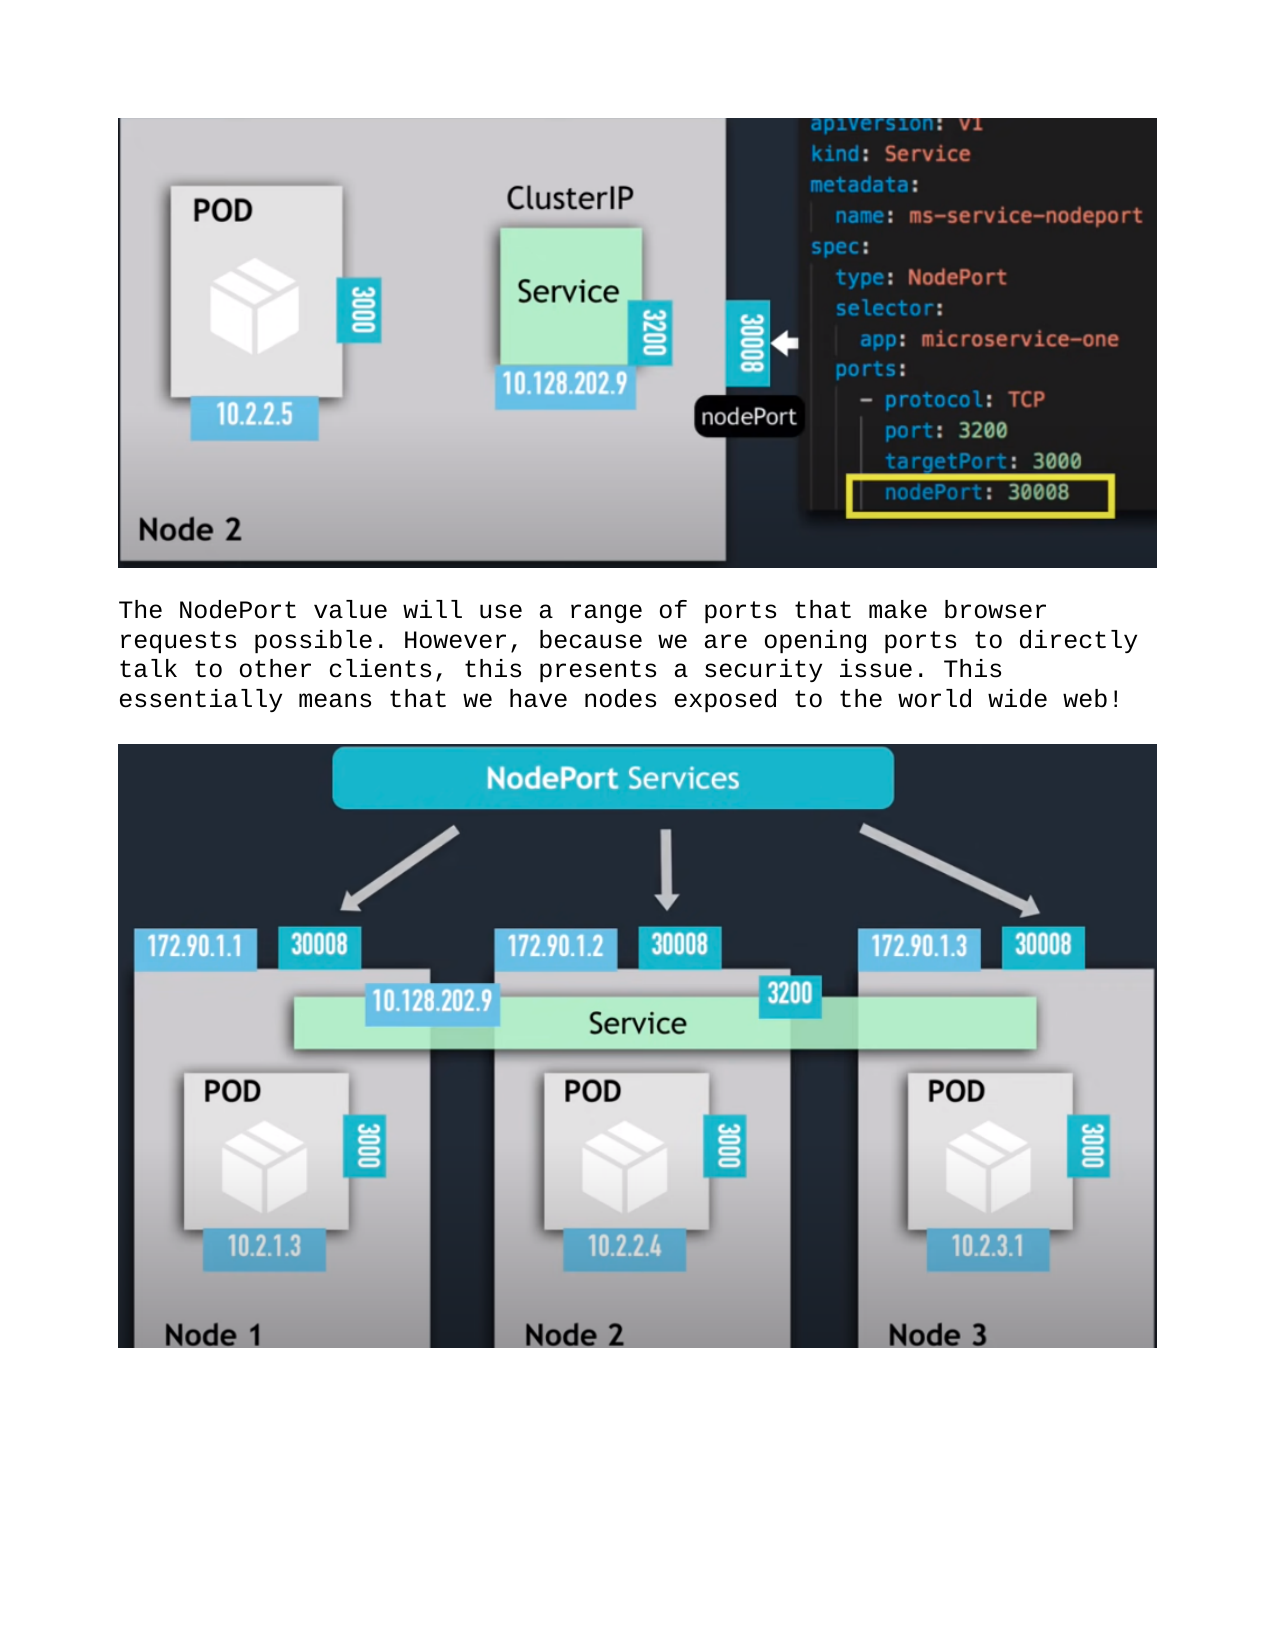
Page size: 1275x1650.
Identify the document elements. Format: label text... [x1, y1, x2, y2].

text The NodePort value will use a range of ports that make browser requests possible. However, because we are opening ports to directly talk to other clients, this presents a security issue. This essentially means that we have nodes exposed to the world wide web! [118, 596, 1157, 715]
picture [118, 744, 1157, 1348]
picture [118, 118, 1157, 568]
